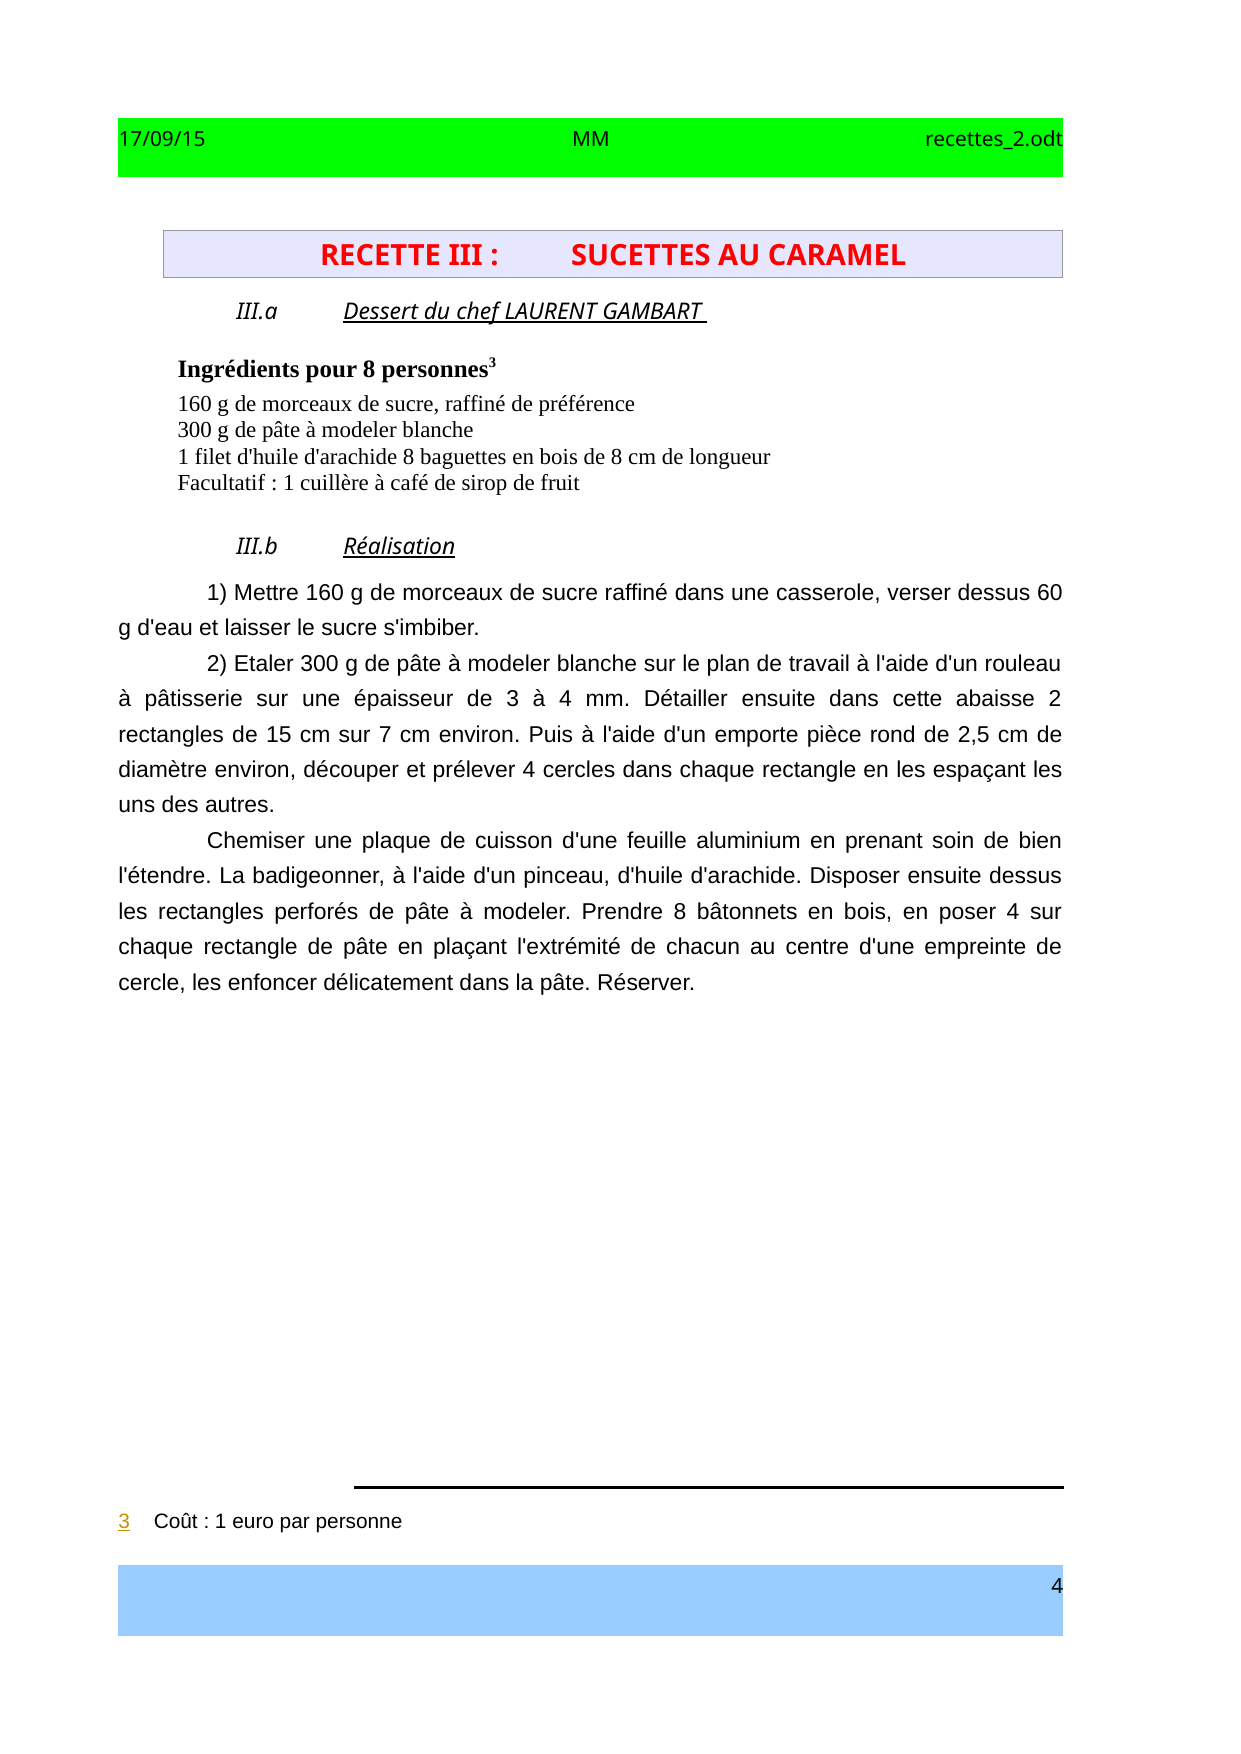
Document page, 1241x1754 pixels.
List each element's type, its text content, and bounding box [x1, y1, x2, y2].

subtitle Réalisation [177, 531, 1063, 560]
subtitle 1 filet d'huile d'arachide 8 baguettes en bois de 8 cm de longueur [177, 443, 1063, 469]
subtitle Dessert du chef LAURENT GAMBART [177, 296, 1063, 325]
subtitle Facultatif : 1 cuillère à café de sirop de fruit [177, 469, 1063, 495]
text 2) Etaler 300 g de pâte à modeler blanche sur le plan de travail à l'aide d'un rouleau à pâtisserie sur une épaisseur de 3 à 4 mm. Détailler ensuite dans cette abaisse 2 rectangles de 15 cm sur 7 cm environ. Puis à l'aide d'un emporte pièce rond de 2,5 cm de diamètre environ, découper et prélever 4 cercles dans chaque rectangle en les espaçant les uns des autres. [118, 643, 1063, 820]
text Chemiser une plaque de cuisson d'une feuille aluminium en prenant soin de bien l'étendre. La badigeonner, à l'aide d'un pinceau, d'huile d'arachide. Disposer ensuite dessus les rectangles perforés de pâte à modeler. Prendre 8 bâtonnets en bois, en poser 4 sur chaque rectangle de pâte en plaçant l'extrémité de chacun au centre d'une empreinte de cercle, les enfoncer délicatement dans la pâte. Réserver. [118, 820, 1063, 997]
text Coût : 1 euro par personne [118, 1500, 1063, 1536]
subtitle 300 g de pâte à modeler blanche [177, 416, 1063, 443]
text 1) Mettre 160 g de morceaux de sucre raffiné dans une casserole, verser dessus 60 g d'eau et laisser le sucre s'imbiber. [118, 572, 1063, 643]
subtitle 160 g de morceaux de sucre, raffiné de préférence [177, 390, 1063, 416]
subtitle Sucettes au caramel [164, 231, 1062, 277]
